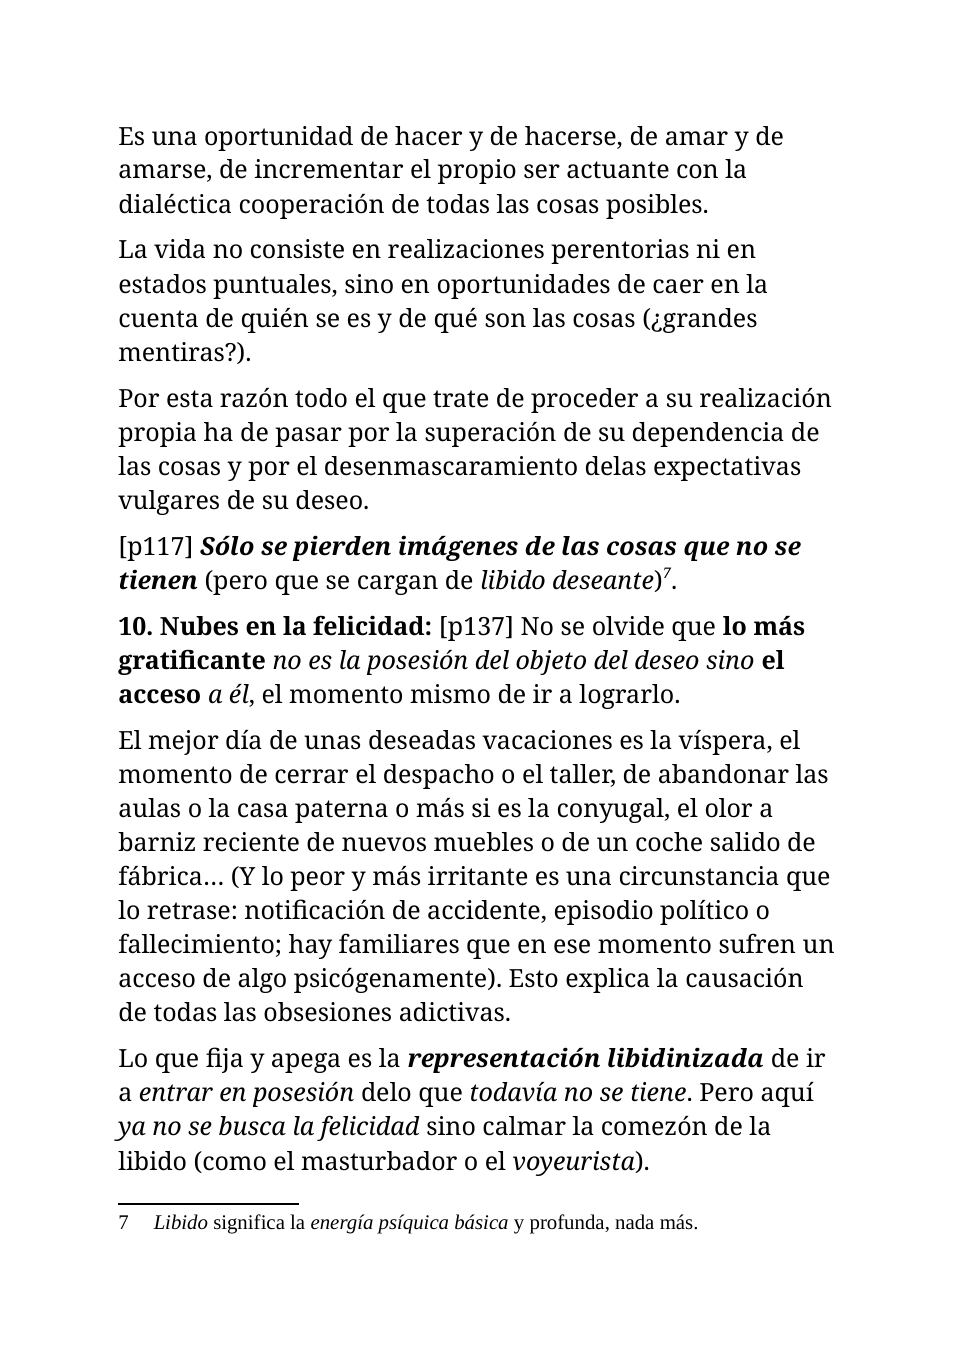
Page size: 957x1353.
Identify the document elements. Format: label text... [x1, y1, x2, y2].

text El mejor día de unas deseadas vacaciones es la víspera, el momento de cerrar el despacho o el taller, de abandonar las aulas o la casa paterna o más si es la conyugal, el olor a barniz reciente de nuevos muebles o de un coche salido de fábrica… (Y lo peor y más irritante es una circunstancia que lo retrase: notificación de accidente, episodio político o fallecimiento; hay familiares que en ese momento sufren un acceso de algo psicógenamente). Esto explica la causación de todas las obsesiones adictivas. [118, 722, 838, 1029]
text [p117] Sólo se pierden imágenes de las cosas que no se tienen (pero que se cargan de libido deseante). [118, 528, 838, 597]
text Lo que fija y apega es la representación libidinizada de ir a entrar en posesión delo que todavía no se tiene. Pero aquí ya no se busca la felicidad sino calmar la comezón de la libido (como el masturbador o el voyeurista). [118, 1041, 838, 1177]
text Libido significa la energía psíquica básica y profunda, nada más. [118, 1210, 838, 1234]
text 10. Nubes en la felicidad: [p137] No se olvide que lo más gratificante no es la posesión del objeto del deseo sino el acceso a él, el momento mismo de ir a lograrlo. [118, 608, 838, 711]
text Es una oportunidad de hacer y de hacerse, de amar y de amarse, de incrementar el propio ser actuante con la dialéctica cooperación de todas las cosas posibles. [118, 118, 838, 220]
text La vida no consiste en realizaciones perentorias ni en estados puntuales, sino en oportunidades de caer en la cuenta de quién se es y de qué son las cosas (¿grandes mentiras?). [118, 232, 838, 368]
text Por esta razón todo el que trate de proceder a su realización propia ha de pasar por la superación de su dependencia de las cosas y por el desenmascaramiento delas expectativas vulgares de su deseo. [118, 380, 838, 517]
